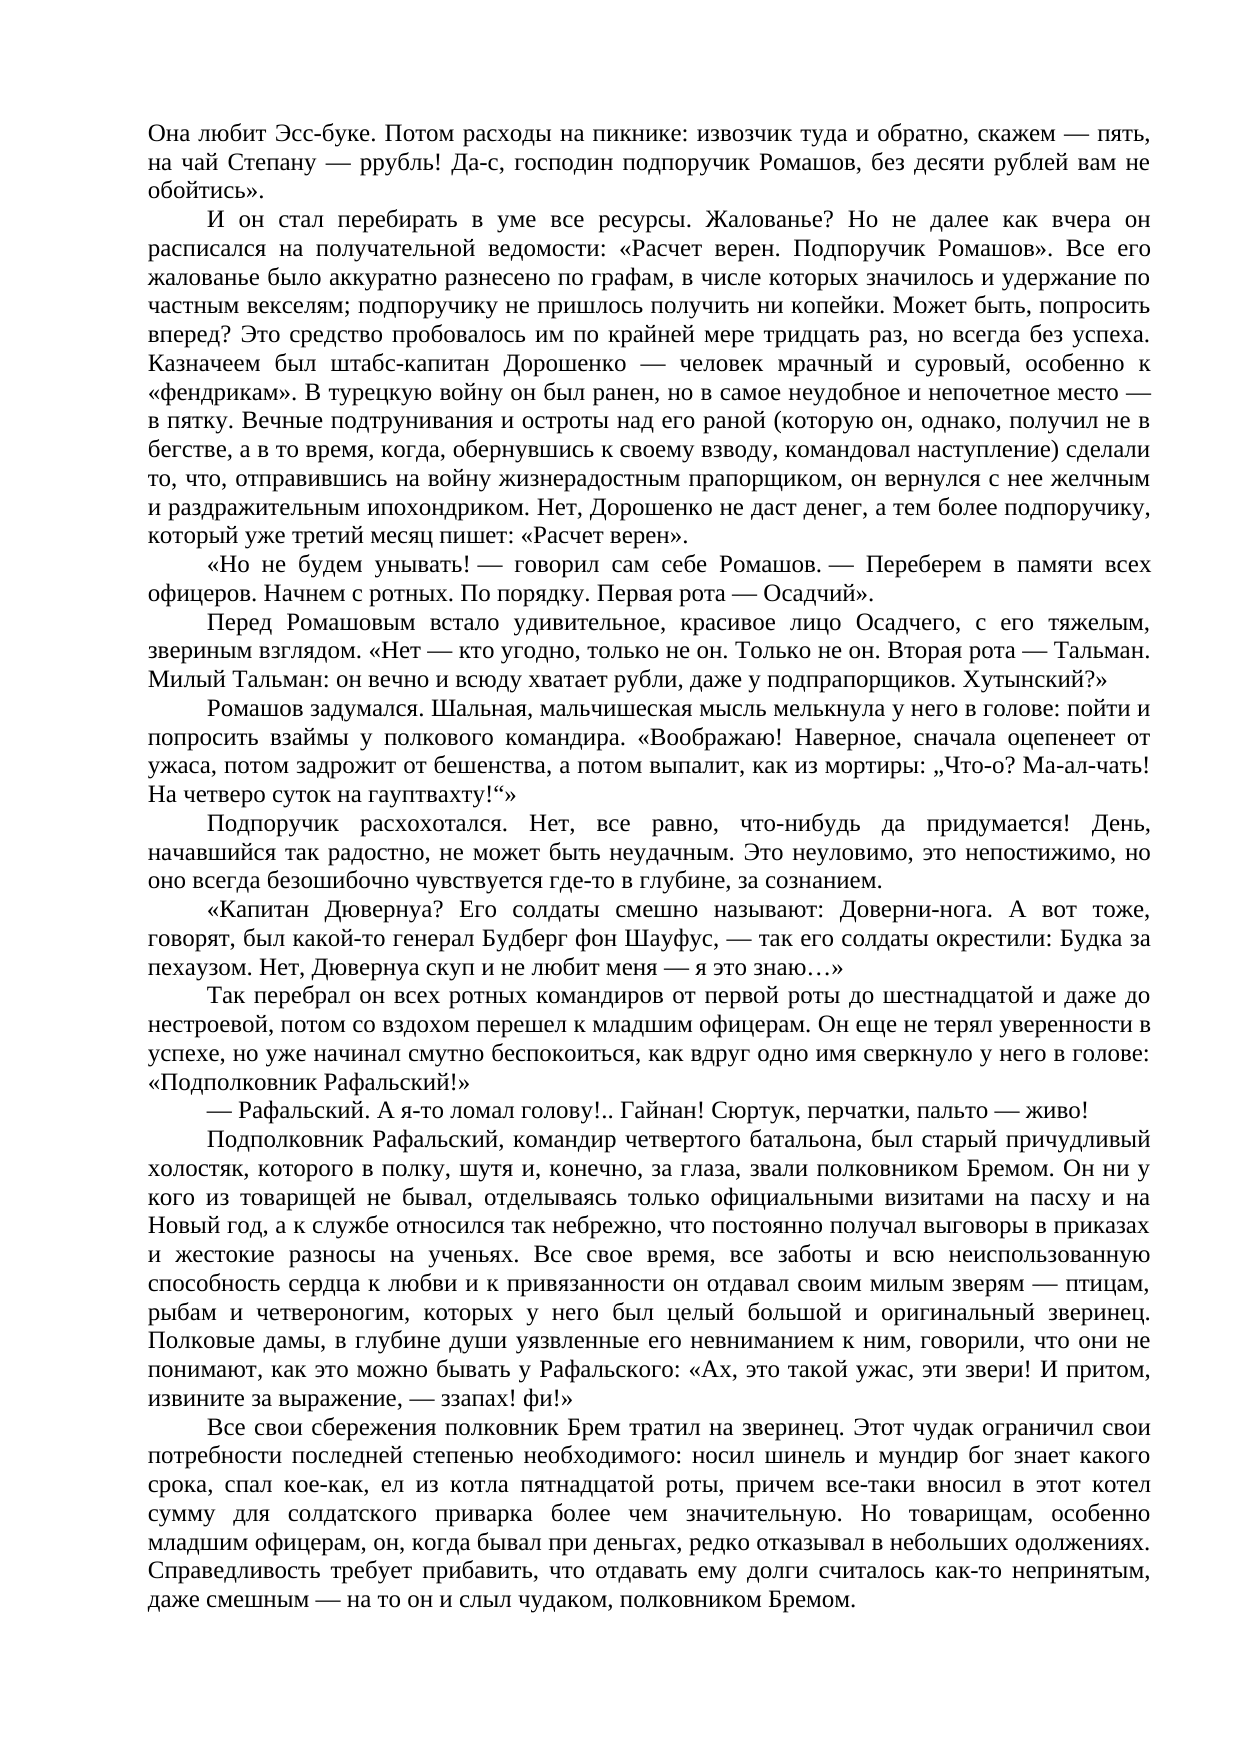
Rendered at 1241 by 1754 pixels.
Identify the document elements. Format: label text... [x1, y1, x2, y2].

text Перед Ромашовым встало удивительное, красивое лицо Осадчего, с его тяжелым, звериным взглядом. «Нет — кто угодно, только не он. Только не он. Вторая рота — Тальман. Милый Тальман: он вечно и всюду хватает рубли, даже у подпрапорщиков. Хутынский?» [148, 607, 1152, 693]
text Подпоручик расхохотался. Нет, все равно, что-нибудь да придумается! День, начавшийся так радостно, не может быть неудачным. Это неуловимо, это непостижимо, но оно всегда безошибочно чувствуется где-то в глубине, за сознанием. [148, 808, 1152, 894]
text Подполковник Рафальский, командир четвертого батальона, был старый причудливый холостяк, которого в полку, шутя и, конечно, за глаза, звали полковником Бремом. Он ни у кого из товарищей не бывал, отделываясь только официальными визитами на пасху и на Новый год, а к службе относился так небрежно, что постоянно получал выговоры в приказах и жестокие разносы на ученьях. Все свое время, все заботы и всю неиспользованную способность сердца к любви и к привязанности он отдавал своим милым зверям — птицам, рыбам и четвероногим, которых у него был целый большой и оригинальный зверинец. Полковые дамы, в глубине души уязвленные его невниманием к ним, говорили, что они не понимают, как это можно бывать у Рафальского: «Ах, это такой ужас, эти звери! И притом, извините за выражение, — ззапах! фи!» [148, 1124, 1152, 1412]
text Так перебрал он всех ротных командиров от первой роты до шестнадцатой и даже до нестроевой, потом со вздохом перешел к младшим офицерам. Он еще не терял уверенности в успехе, но уже начинал смутно беспокоиться, как вдруг одно имя сверкнуло у него в голове: «Подполковник Рафальский!» [148, 981, 1152, 1096]
text И он стал перебирать в уме все ресурсы. Жалованье? Но не далее как вчера он расписался на получательной ведомости: «Расчет верен. Подпоручик Ромашов». Все его жалованье было аккуратно разнесено по графам, в числе которых значилось и удержание по частным векселям; подпоручику не пришлось получить ни копейки. Может быть, попросить вперед? Это средство пробовалось им по крайней мере тридцать раз, но всегда без успеха. Казначеем был штабс-капитан Дорошенко — человек мрачный и суровый, особенно к «фендрикам». В турецкую войну он был ранен, но в самое неудобное и непочетное место — в пятку. Вечные подтрунивания и остроты над его раной (которую он, однако, получил не в бегстве, а в то время, когда, обернувшись к своему взводу, командовал наступление) сделали то, что, отправившись на войну жизнерадостным прапорщиком, он вернулся с нее желчным и раздражительным ипохондриком. Нет, Дорошенко не даст денег, а тем более подпоручику, который уже третий месяц пишет: «Расчет верен». [148, 204, 1152, 549]
text Она любит Эсс-буке. Потом расходы на пикнике: извозчик туда и обратно, скажем — пять, на чай Степану — ррубль! Да-с, господин подпоручик Ромашов, без десяти рублей вам не обойтись». [148, 118, 1152, 204]
text Все свои сбережения полковник Брем тратил на зверинец. Этот чудак ограничил свои потребности последней степенью необходимого: носил шинель и мундир бог знает какого срока, спал кое-как, ел из котла пятнадцатой роты, причем все-таки вносил в этот котел сумму для солдатского приварка более чем значительную. Но товарищам, особенно младшим офицерам, он, когда бывал при деньгах, редко отказывал в небольших одолжениях. Справедливость требует прибавить, что отдавать ему долги считалось как-то непринятым, даже смешным — на то он и слыл чудаком, полковником Бремом. [148, 1412, 1152, 1613]
text «Капитан Дювернуа? Его солдаты смешно называют: Доверни-нога. А вот тоже, говорят, был какой-то генерал Будберг фон Шауфус, — так его солдаты окрестили: Будка за пехаузом. Нет, Дювернуа скуп и не любит меня — я это знаю…» [148, 894, 1152, 981]
text Ромашов задумался. Шальная, мальчишеская мысль мелькнула у него в голове: пойти и попросить взаймы у полкового командира. «Воображаю! Наверное, сначала оцепенеет от ужаса, потом задрожит от бешенства, а потом выпалит, как из мортиры: „Что-о? Ма-ал-чать! На четверо суток на гауптвахту!“» [148, 693, 1152, 808]
text «Но не будем унывать! — говорил сам себе Ромашов. — Переберем в памяти всех офицеров. Начнем с ротных. По порядку. Первая рота — Осадчий». [148, 549, 1152, 607]
text — Рафальский. А я-то ломал голову!.. Гайнан! Сюртук, перчатки, пальто — живо! [148, 1096, 1152, 1124]
